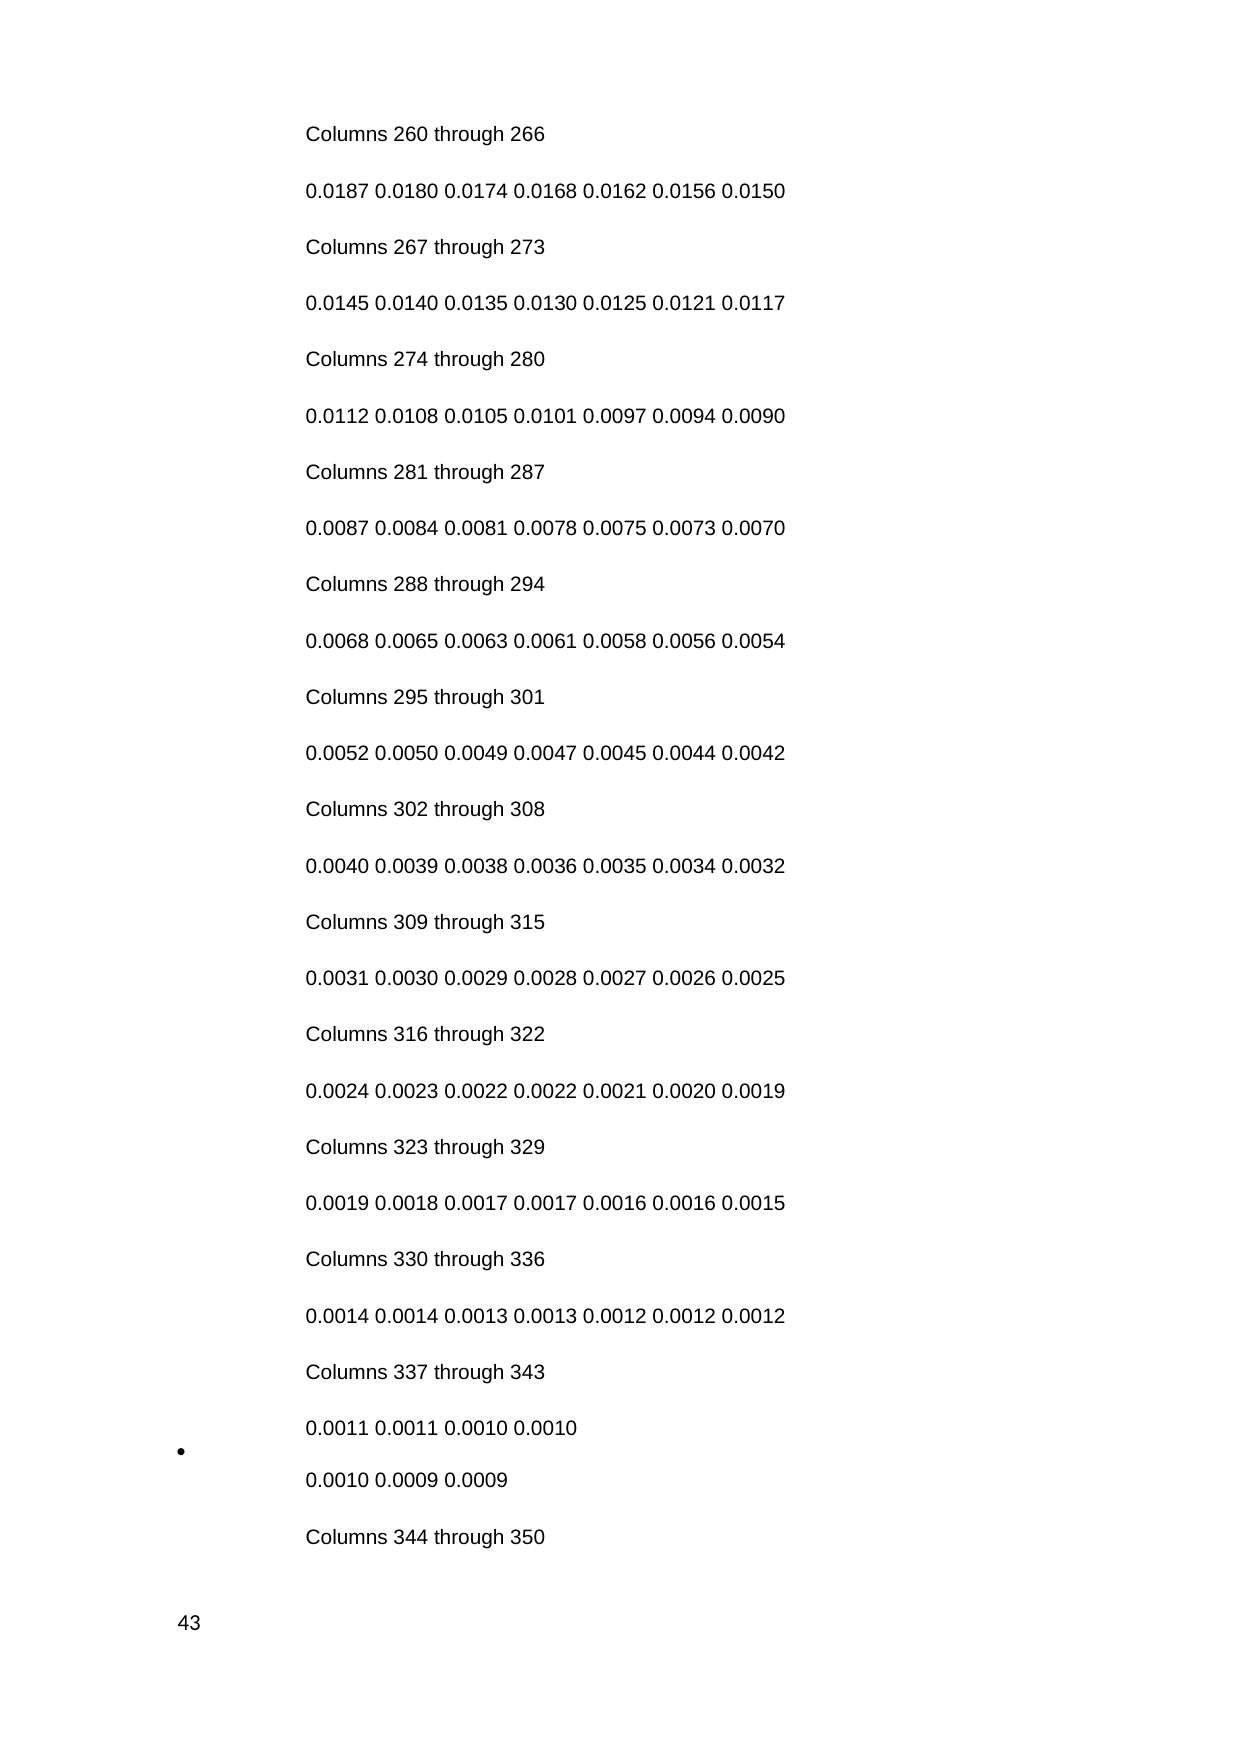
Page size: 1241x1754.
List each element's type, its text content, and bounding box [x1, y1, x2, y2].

text 0.0010 0.0009 0.0009 Columns 344 through 350 [305, 1464, 1069, 1577]
list Columns 260 through 266 0.0187 0.0180 0.0174 0.0168 0.0162 0.0156 0.0150 Columns 267 through 273 0.0145 0.0140 0.0135 0.0130 0.0125 0.0121 0.0117 Columns 274 through 280 0.0112 0.0108 0.0105 0.0101 0.0097 0.0094 0.0090 Columns 281 through 287 0.0087 0.0084 0.0081 0.0078 0.0075 0.0073 0.0070 Columns 288 through 294 0.0068 0.0065 0.0063 0.0061 0.0058 0.0056 0.0054 Columns 295 through 301 0.0052 0.0050 0.0049 0.0047 0.0045 0.0044 0.0042 Columns 302 through 308 0.0040 0.0039 0.0038 0.0036 0.0035 0.0034 0.0032 Columns 309 through 315 0.0031 0.0030 0.0029 0.0028 0.0027 0.0026 0.0025 Columns 316 through 322 0.0024 0.0023 0.0022 0.0022 0.0021 0.0020 0.0019 Columns 323 through 329 0.0019 0.0018 0.0017 0.0017 0.0016 0.0016 0.0015 Columns 330 through 336 0.0014 0.0014 0.0013 0.0013 0.0012 0.0012 0.0012 Columns 337 through 343 0.0011 0.0011 0.0010 0.0010 [305, 118, 1069, 1440]
